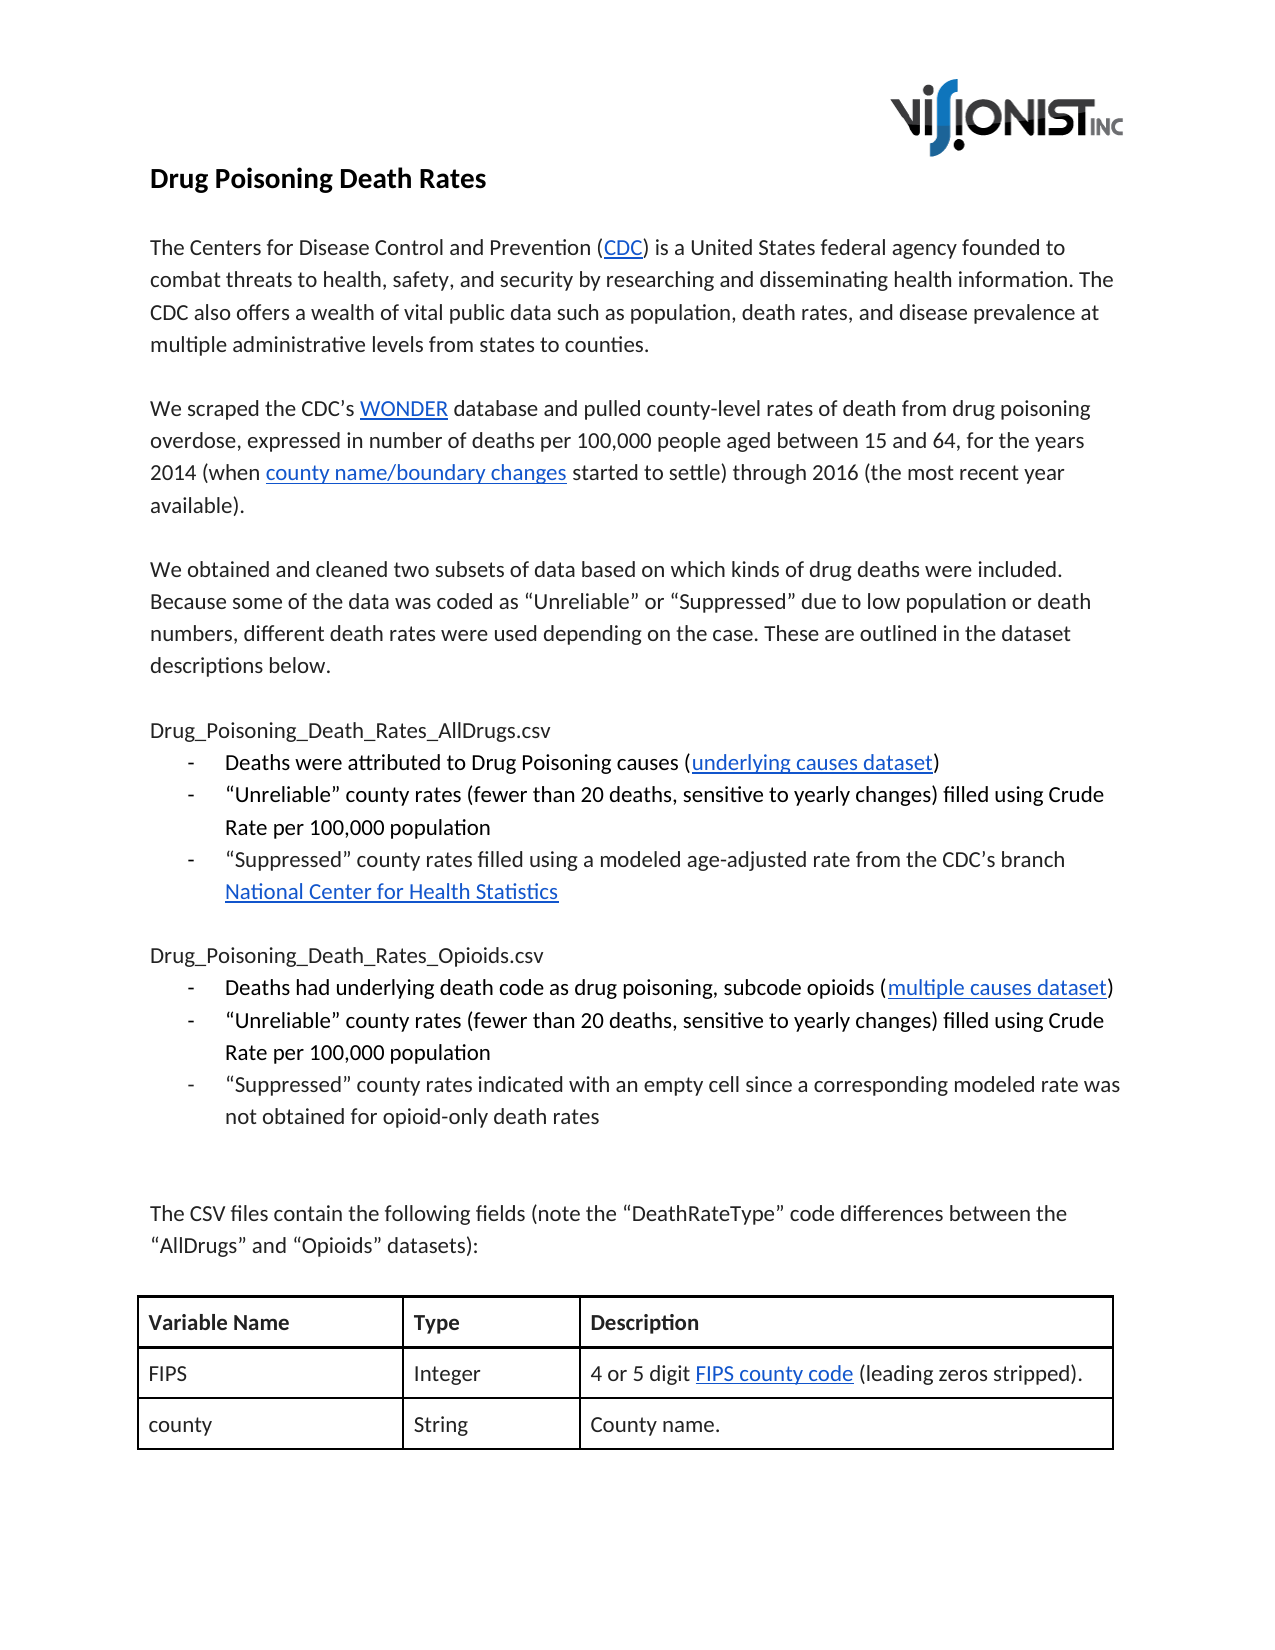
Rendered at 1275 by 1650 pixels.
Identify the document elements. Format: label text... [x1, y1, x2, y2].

text Drug_Poisoning_Death_Rates_AllDrugs.csv [150, 716, 1125, 744]
list “Unreliable” county rates (fewer than 20 deaths, sensitive to yearly changes) filled using Crude Rate per 100,000 population [187, 780, 1125, 841]
table_cell county [139, 1399, 402, 1448]
table_cell FIPS [139, 1349, 402, 1397]
list “Unreliable” county rates (fewer than 20 deaths, sensitive to yearly changes) filled using Crude Rate per 100,000 population [187, 1006, 1125, 1066]
list Deaths were attributed to Drug Poisoning causes (underlying causes dataset) [187, 748, 1125, 776]
list “Suppressed” county rates filled using a modeled age-adjusted rate from the CDC’s branch National Center for Health Statistics [187, 845, 1125, 905]
list “Suppressed” county rates indicated with an empty cell since a corresponding modeled rate was not obtained for opioid-only death rates [187, 1070, 1125, 1130]
text The Centers for Disease Control and Prevention (CDC) is a United States federal agency founded to combat threats to health, safety, and security by researching and disseminating health information. The CDC also offers a wealth of vital public data such as population, death rates, and disease prevalence at multiple administrative levels from states to counties. [150, 233, 1125, 358]
table_header Description [581, 1298, 1112, 1346]
table_header Type [404, 1298, 579, 1346]
text We scraped the CDC’s WONDER database and pulled county-level rates of death from drug poisoning overdose, expressed in number of deaths per 100,000 people aged between 15 and 64, for the years 2014 (when county name/boundary changes started to settle) through 2016 (the most recent year available). [150, 394, 1125, 519]
table_cell String [404, 1399, 579, 1448]
picture [886, 75, 1125, 160]
list Deaths had underlying death code as drug poisoning, subcode opioids (multiple causes dataset) [187, 973, 1125, 1002]
text Drug Poisoning Death Rates [150, 160, 1125, 196]
text The CSV files contain the following fields (note the “DeathRateType” code differences between the “AllDrugs” and “Opioids” datasets): [150, 1199, 1125, 1259]
table_cell County name. [581, 1399, 1112, 1448]
table_header Variable Name [139, 1298, 402, 1346]
text We obtained and cleaned two subsets of data based on which kinds of drug deaths were included. Because some of the data was coded as “Unreliable” or “Suppressed” due to low population or death numbers, different death rates were used depending on the case. These are outlined in the dataset descriptions below. [150, 555, 1125, 680]
table_cell 4 or 5 digit FIPS county code (leading zeros stripped). [581, 1349, 1112, 1397]
text Drug_Poisoning_Death_Rates_Opioids.csv [150, 941, 1125, 969]
table_cell Integer [404, 1349, 579, 1397]
